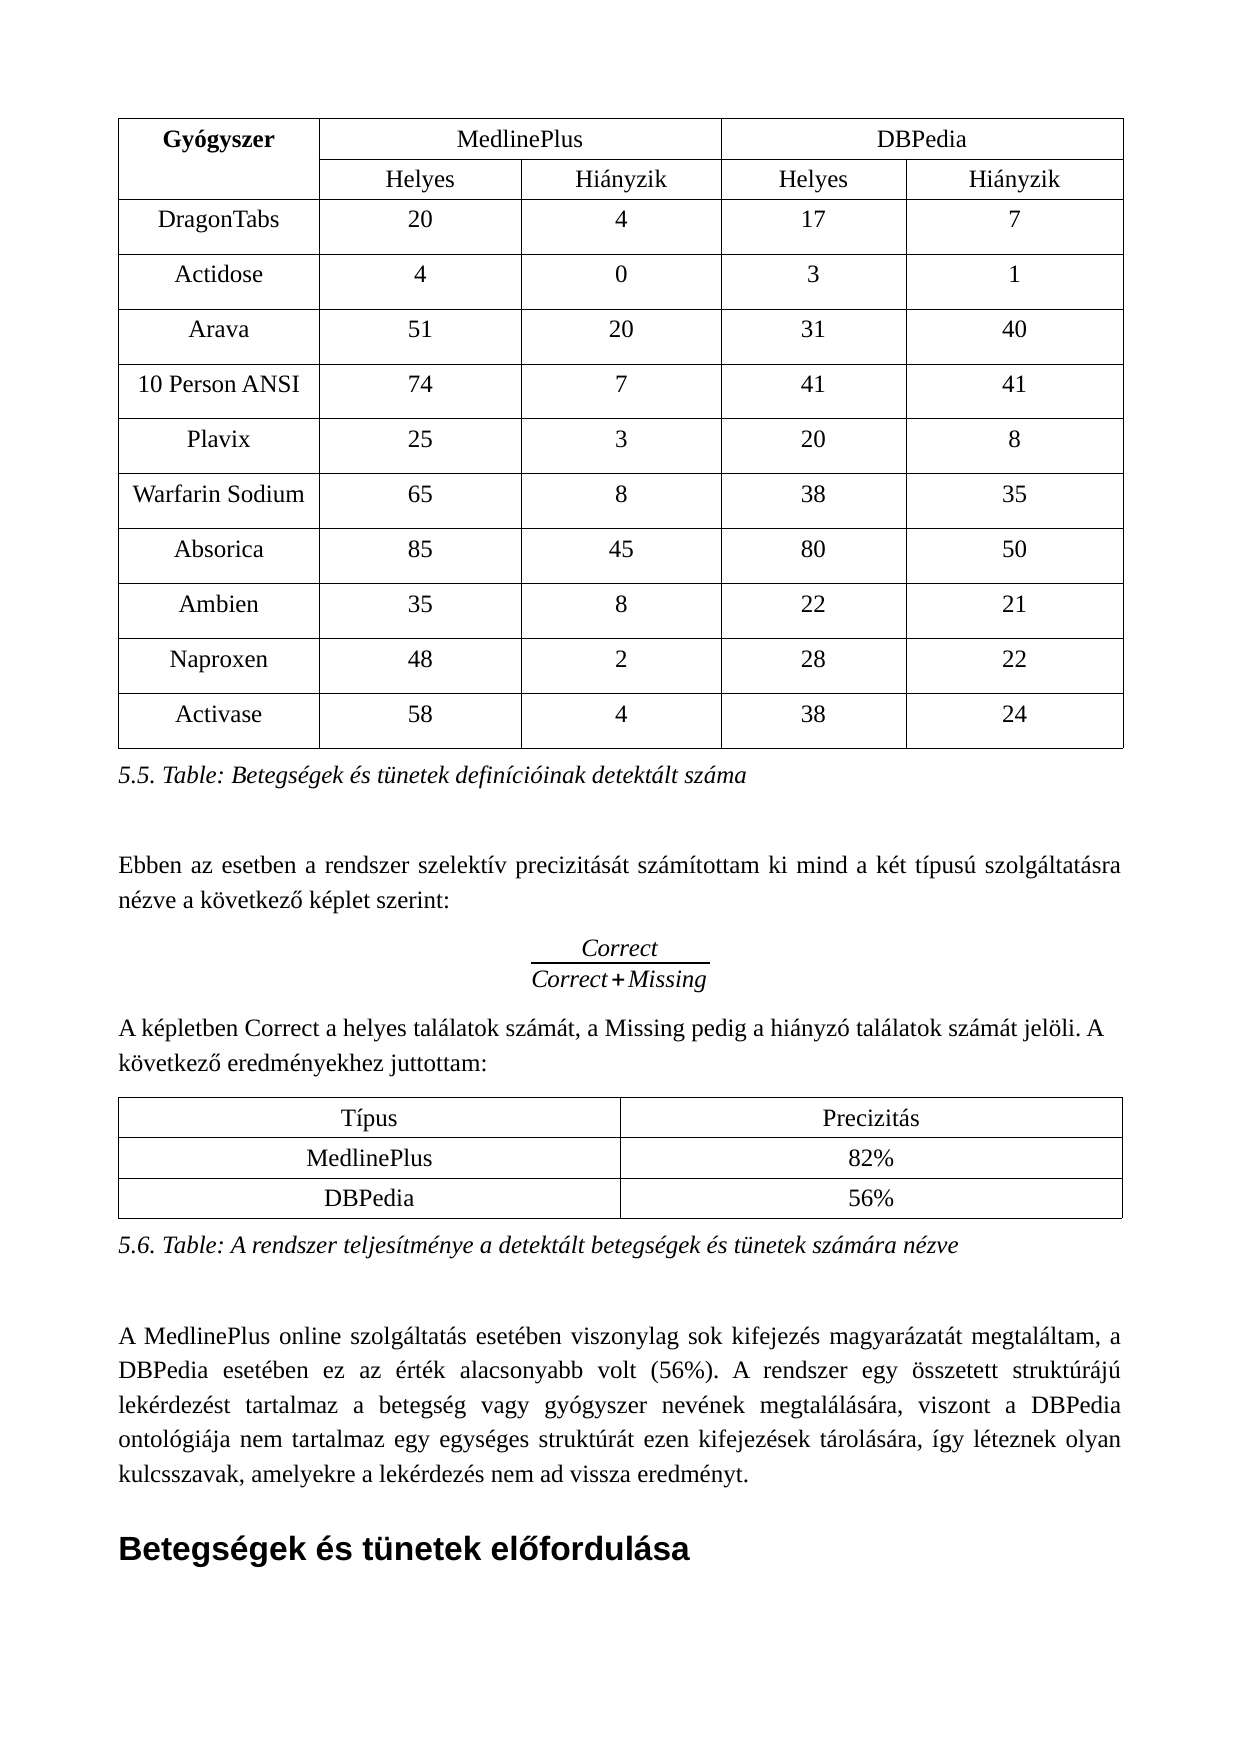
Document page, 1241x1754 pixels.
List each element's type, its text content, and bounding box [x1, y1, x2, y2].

table_cell 40 [907, 310, 1123, 363]
table_cell 17 [722, 200, 906, 254]
table_cell 25 [320, 419, 521, 473]
table_cell Ambien [119, 584, 319, 638]
table_cell 41 [722, 365, 906, 418]
text 5.5. Table: Betegségek és tünetek definícióinak detektált száma [118, 760, 1122, 789]
table_cell 38 [722, 694, 906, 748]
table_cell Arava [119, 310, 319, 363]
table_cell 45 [522, 529, 721, 583]
table_cell 20 [320, 200, 521, 254]
table_cell 4 [522, 694, 721, 748]
table_cell 24 [907, 694, 1123, 748]
table_cell 28 [722, 639, 906, 693]
table_cell 3 [722, 255, 906, 308]
table_cell 8 [522, 474, 721, 528]
table_cell Activase [119, 694, 319, 748]
table_cell 8 [522, 584, 721, 638]
table_cell 41 [907, 365, 1123, 418]
table_header Típus [119, 1098, 620, 1137]
table_cell 20 [522, 310, 721, 363]
table_cell DragonTabs [119, 200, 319, 254]
table_cell Hiányzik [522, 160, 721, 199]
table_cell 20 [722, 419, 906, 473]
text A MedlinePlus online szolgáltatás esetében viszonylag sok kifejezés magyarázatát megtaláltam, a DBPedia esetében ez az érték alacsonyabb volt (56%). A rendszer egy összetett struktúrájú lekérdezést tartalmaz a betegség vagy gyógyszer nevének megtalálására, viszont a DBPedia ontológiája nem tartalmaz egy egységes struktúrát ezen kifejezések tárolására, így léteznek olyan kulcsszavak, amelyekre a lekérdezés nem ad vissza eredményt. [118, 1321, 1122, 1487]
table_cell 21 [907, 584, 1123, 638]
table_cell 22 [907, 639, 1123, 693]
table_cell 31 [722, 310, 906, 363]
text 5.6. Table: A rendszer teljesítménye a detektált betegségek és tünetek számára nézve [118, 1231, 1122, 1259]
table_cell 22 [722, 584, 906, 638]
table_header Precizitás [621, 1098, 1122, 1137]
text A képletben Correct a helyes találatok számát, a Missing pedig a hiányzó találatok számát jelöli. A következő eredményekhez juttottam: [118, 1013, 1122, 1077]
table_cell 50 [907, 529, 1123, 583]
table_cell 48 [320, 639, 521, 693]
table_cell 4 [320, 255, 521, 308]
table_cell 65 [320, 474, 521, 528]
table_cell 56% [621, 1179, 1122, 1218]
table_cell 85 [320, 529, 521, 583]
table_cell 1 [907, 255, 1123, 308]
table_cell 35 [907, 474, 1123, 528]
table_cell Helyes [722, 160, 906, 199]
table_cell 51 [320, 310, 521, 363]
table_cell Absorica [119, 529, 319, 583]
table_cell 7 [907, 200, 1123, 254]
table_cell 74 [320, 365, 521, 418]
table_cell 8 [907, 419, 1123, 473]
table_header Gyógyszer [119, 119, 319, 199]
table_cell 7 [522, 365, 721, 418]
table_cell Warfarin Sodium [119, 474, 319, 528]
table_cell Helyes [320, 160, 521, 199]
table_cell 35 [320, 584, 521, 638]
table_cell Naproxen [119, 639, 319, 693]
table_cell Hiányzik [907, 160, 1123, 199]
table_cell 2 [522, 639, 721, 693]
table_cell DBPedia [119, 1179, 620, 1218]
table_cell MedlinePlus [119, 1138, 620, 1178]
table_cell 58 [320, 694, 521, 748]
subtitle Betegségek és tünetek előfordulása [118, 1529, 1122, 1567]
table_cell 80 [722, 529, 906, 583]
table_cell Actidose [119, 255, 319, 308]
text Ebben az esetben a rendszer szelektív precizitását számítottam ki mind a két típusú szolgáltatásra nézve a következő képlet szerint: [118, 851, 1122, 914]
table_cell 82% [621, 1138, 1122, 1178]
table_cell 0 [522, 255, 721, 308]
table_cell 4 [522, 200, 721, 254]
table_cell 38 [722, 474, 906, 528]
table_header DBPedia [722, 119, 1123, 158]
table_cell 10 Person ANSI [119, 365, 319, 418]
table_header MedlinePlus [320, 119, 721, 158]
table_cell Plavix [119, 419, 319, 473]
table_cell 3 [522, 419, 721, 473]
